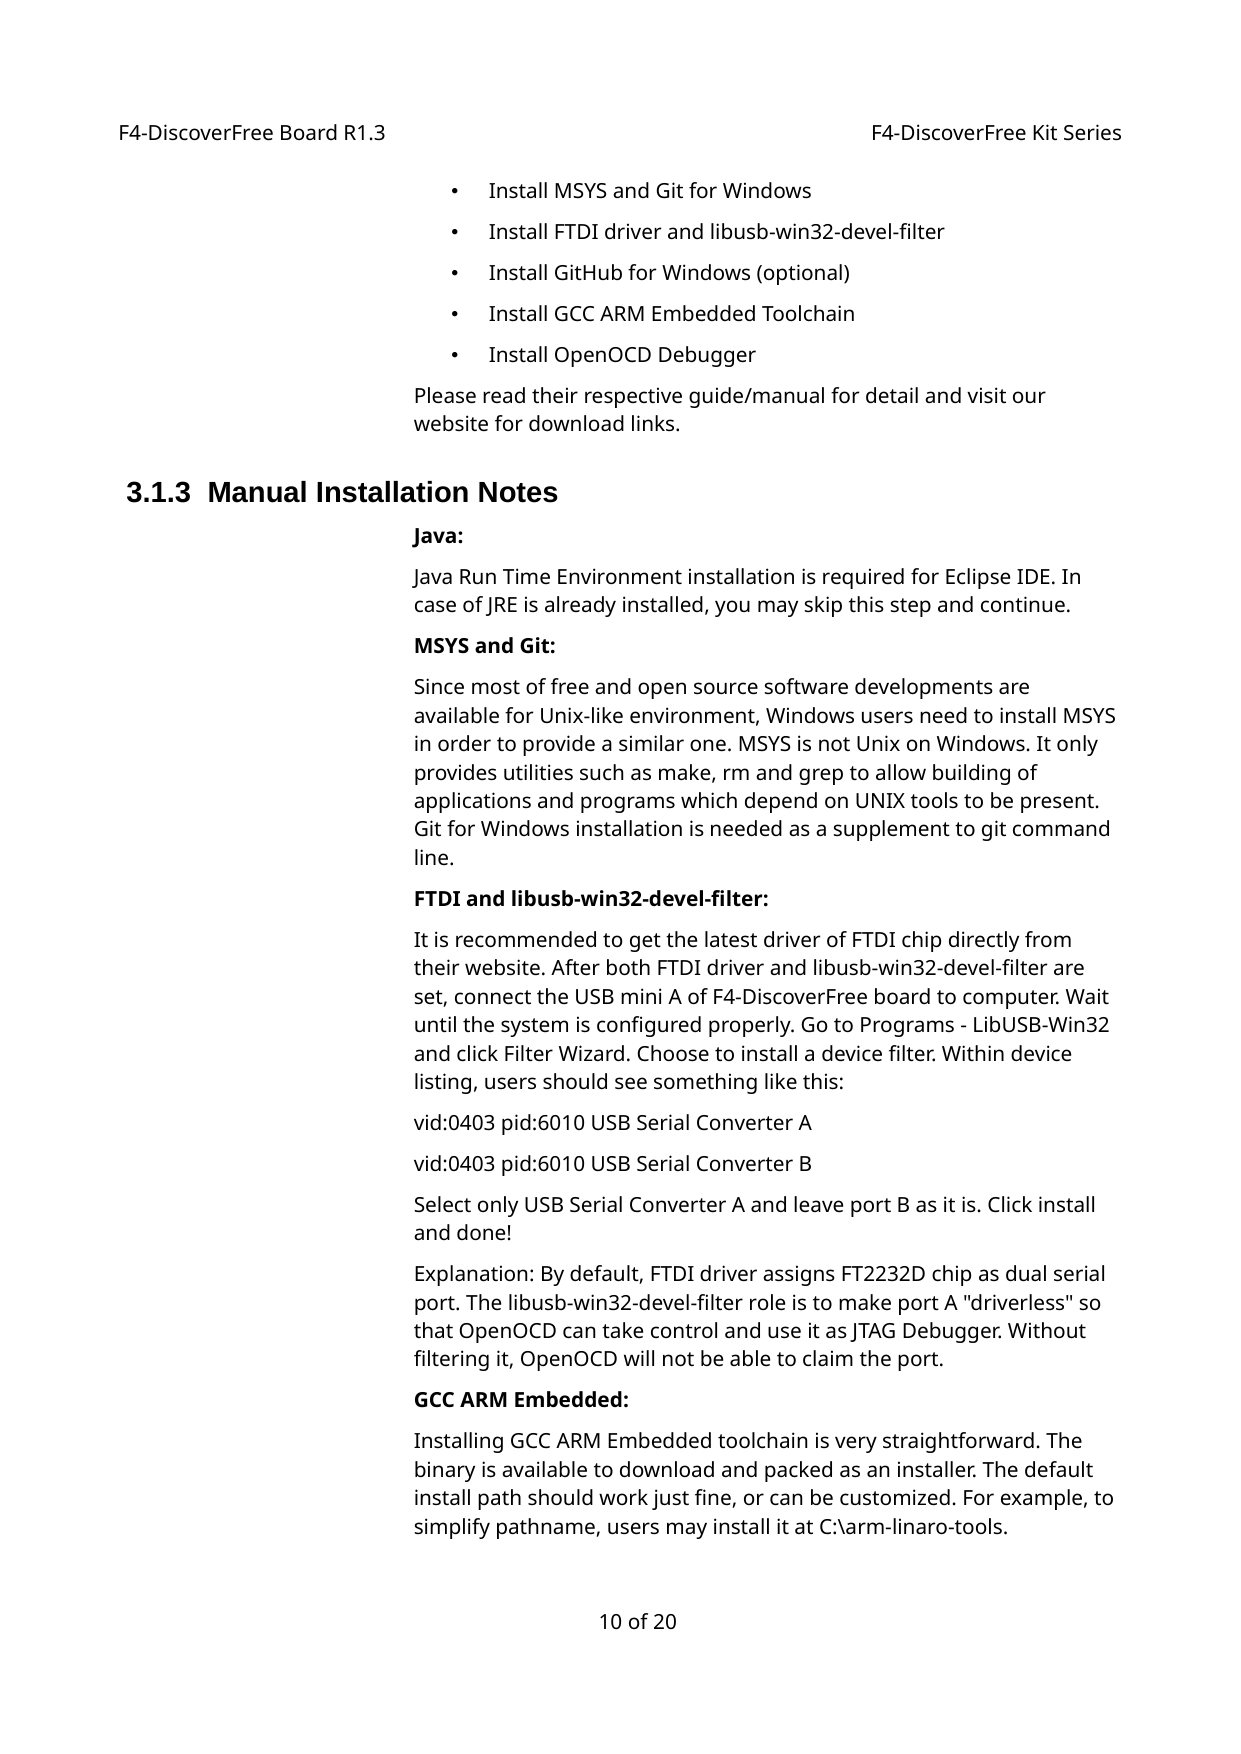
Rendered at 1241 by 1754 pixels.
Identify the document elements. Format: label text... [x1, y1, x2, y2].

text Since most of free and open source software developments are available for Unix-like environment, Windows users need to install MSYS in order to provide a similar one. MSYS is not Unix on Windows. It only provides utilities such as make, rm and grep to allow building of applications and programs which depend on UNIX tools to be present. Git for Windows installation is needed as a supplement to git command line. [413, 672, 1122, 871]
text Installing GCC ARM Embedded toolchain is very straightforward. The binary is available to download and packed as an installer. The default install path should work just fine, or can be customized. For example, to simplify pathname, users may install it at C:\arm-linaro-tools. [413, 1426, 1122, 1540]
text FTDI and libusb-win32-devel-filter: [413, 884, 1122, 912]
list Install MSYS and Git for Windows [451, 176, 1122, 204]
text Java: [413, 521, 1122, 549]
text Java Run Time Environment installation is required for Eclipse IDE. In case of JRE is already installed, you may skip this step and continue. [413, 562, 1122, 619]
text Please read their respective guide/manual for detail and visit our website for download links. [413, 381, 1122, 438]
list Install OpenOCD Debugger [451, 340, 1122, 368]
list Install GitHub for Windows (optional) [451, 258, 1122, 286]
text It is recommended to get the latest driver of FTDI chip directly from their website. After both FTDI driver and libusb-win32-devel-filter are set, connect the USB mini A of F4-DiscoverFree board to computer. Wait until the system is configured properly. Go to Programs - LibUSB-Win32 and click Filter Wizard. Choose to install a device filter. Within device listing, users should see something like this: [413, 925, 1122, 1096]
subtitle Manual Installation Notes [118, 475, 1122, 509]
list Install FTDI driver and libusb-win32-devel-filter [451, 217, 1122, 245]
text vid:0403 pid:6010 USB Serial Converter B [413, 1149, 1122, 1177]
text vid:0403 pid:6010 USB Serial Converter A [413, 1108, 1122, 1136]
list Install GCC ARM Embedded Toolchain [451, 299, 1122, 327]
text MSYS and Git: [413, 631, 1122, 660]
text GCC ARM Embedded: [413, 1386, 1122, 1414]
text Explanation: By default, FTDI driver assigns FT2232D chip as dual serial port. The libusb-win32-devel-filter role is to make port A "driverless" so that OpenOCD can take control and use it as JTAG Debugger. Without filtering it, OpenOCD will not be able to claim the port. [413, 1259, 1122, 1373]
text Select only USB Serial Converter A and leave port B as it is. Click install and done! [413, 1190, 1122, 1247]
